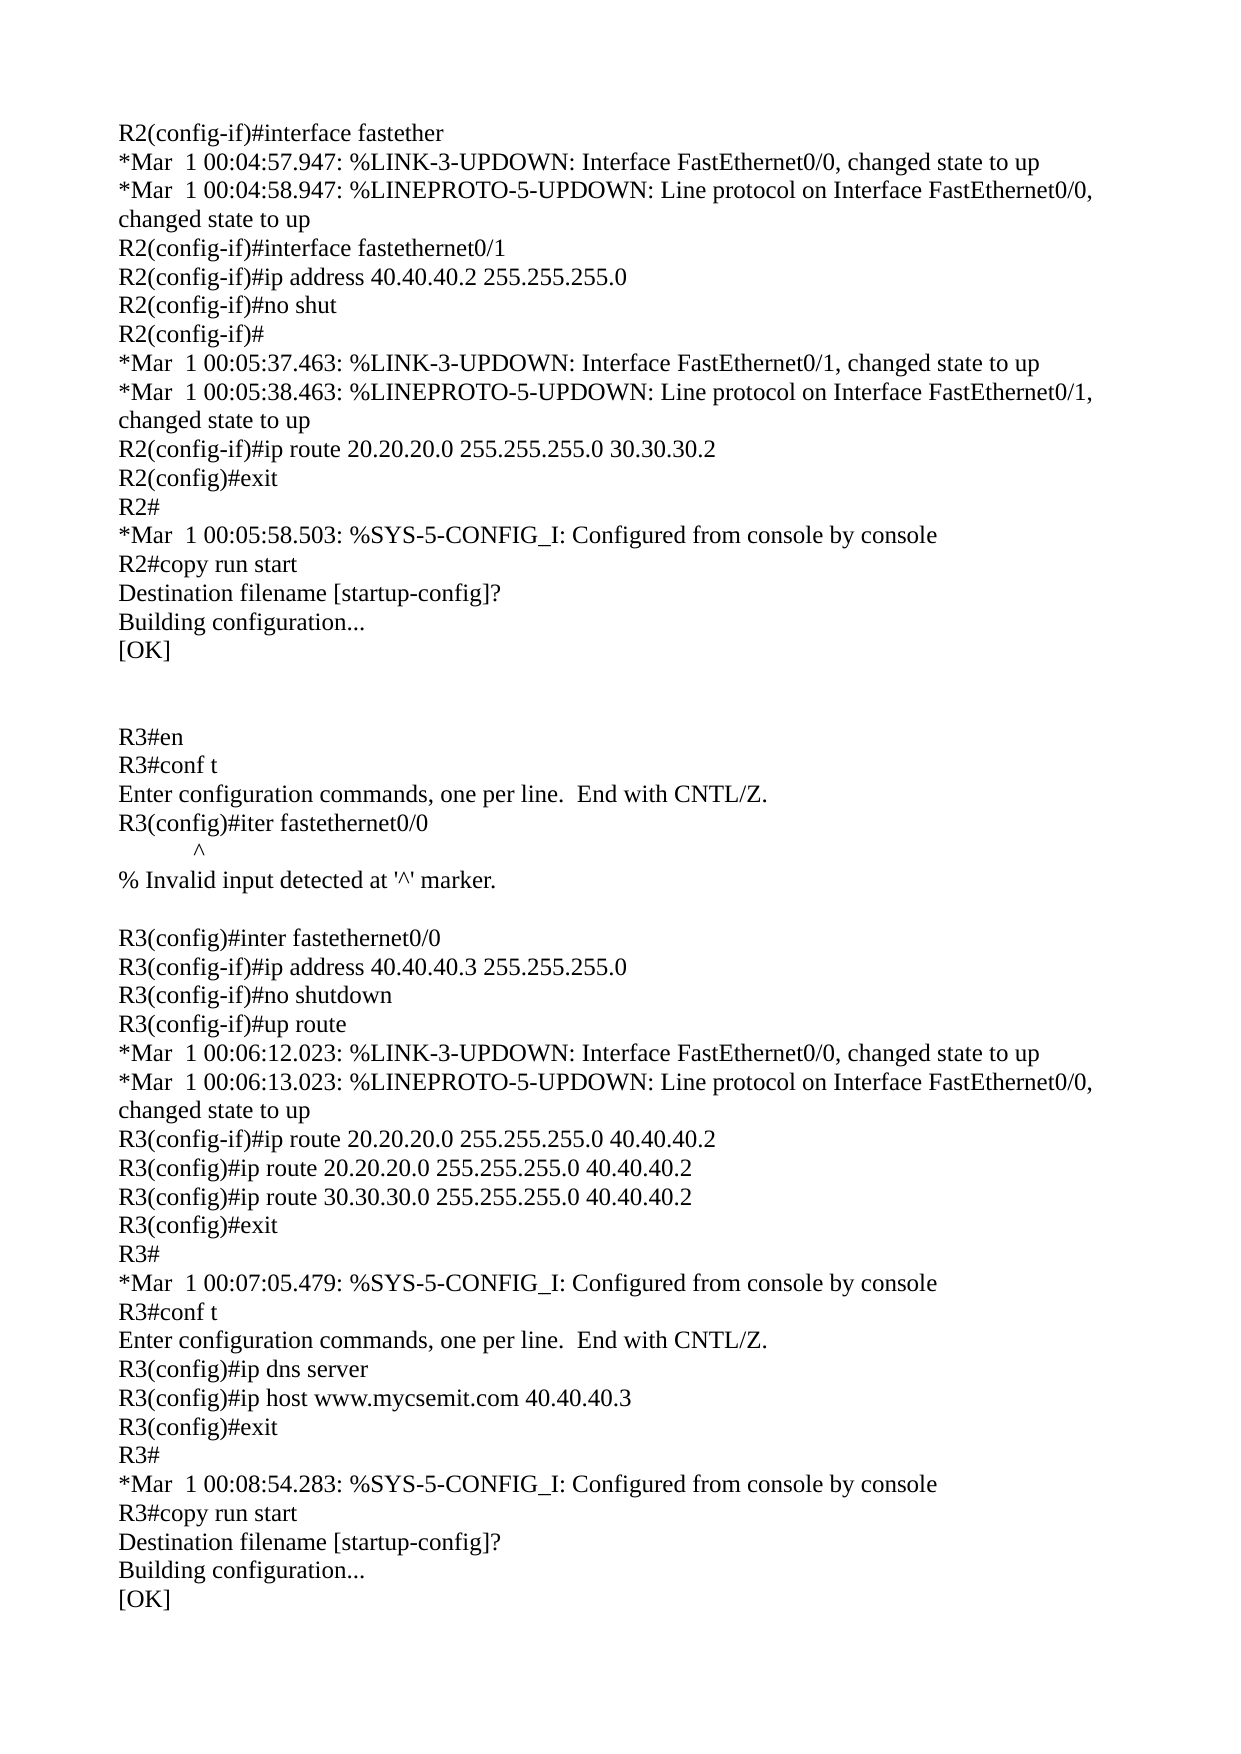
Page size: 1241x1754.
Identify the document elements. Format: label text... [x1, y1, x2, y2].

text ^ [118, 837, 1122, 866]
text R2(config-if)# [118, 319, 1122, 348]
text Destination filename [startup-config]? [118, 578, 1122, 607]
text R2(config-if)#interface fastethernet0/1 [118, 233, 1122, 262]
text *Mar 1 00:05:37.463: %LINK-3-UPDOWN: Interface FastEthernet0/1, changed state to up [118, 348, 1122, 377]
text R3(config-if)#no shutdown [118, 981, 1122, 1009]
text R2#copy run start [118, 549, 1122, 578]
text R2(config-if)#ip route 20.20.20.0 255.255.255.0 30.30.30.2 [118, 434, 1122, 463]
text *Mar 1 00:06:13.023: %LINEPROTO-5-UPDOWN: Line protocol on Interface FastEthernet0/0, changed state to up [118, 1067, 1122, 1124]
text R2(config)#exit [118, 463, 1122, 492]
text *Mar 1 00:07:05.479: %SYS-5-CONFIG_I: Configured from console by console [118, 1268, 1122, 1297]
text R3(config)#inter fastethernet0/0 [118, 923, 1122, 952]
text *Mar 1 00:05:38.463: %LINEPROTO-5-UPDOWN: Line protocol on Interface FastEthernet0/1, changed state to up [118, 377, 1122, 434]
text R3(config-if)#up route [118, 1009, 1122, 1038]
text R3(config)#exit [118, 1412, 1122, 1441]
text [OK] [118, 1584, 1122, 1613]
text R3(config)#ip route 20.20.20.0 255.255.255.0 40.40.40.2 [118, 1153, 1122, 1182]
text R3# [118, 1441, 1122, 1469]
text *Mar 1 00:06:12.023: %LINK-3-UPDOWN: Interface FastEthernet0/0, changed state to up [118, 1038, 1122, 1067]
text *Mar 1 00:05:58.503: %SYS-5-CONFIG_I: Configured from console by console [118, 521, 1122, 549]
text R2# [118, 492, 1122, 521]
text R2(config-if)#interface fastether [118, 118, 1122, 147]
text R3#conf t [118, 751, 1122, 779]
text R2(config-if)#no shut [118, 291, 1122, 319]
text R3#conf t [118, 1297, 1122, 1326]
text R3(config)#ip host www.mycsemit.com 40.40.40.3 [118, 1383, 1122, 1412]
text R3(config-if)#ip route 20.20.20.0 255.255.255.0 40.40.40.2 [118, 1124, 1122, 1153]
text Destination filename [startup-config]? [118, 1527, 1122, 1556]
text Building configuration... [118, 1556, 1122, 1584]
text R3(config-if)#ip address 40.40.40.3 255.255.255.0 [118, 952, 1122, 981]
text R2(config-if)#ip address 40.40.40.2 255.255.255.0 [118, 262, 1122, 291]
text R3# [118, 1239, 1122, 1268]
text Building configuration... [118, 607, 1122, 636]
text *Mar 1 00:04:57.947: %LINK-3-UPDOWN: Interface FastEthernet0/0, changed state to up [118, 147, 1122, 176]
text Enter configuration commands, one per line. End with CNTL/Z. [118, 779, 1122, 808]
text R3(config)#exit [118, 1211, 1122, 1239]
text *Mar 1 00:08:54.283: %SYS-5-CONFIG_I: Configured from console by console [118, 1469, 1122, 1498]
text R3#copy run start [118, 1498, 1122, 1527]
text R3#en [118, 722, 1122, 751]
text Enter configuration commands, one per line. End with CNTL/Z. [118, 1326, 1122, 1354]
text R3(config)#ip dns server [118, 1354, 1122, 1383]
text R3(config)#iter fastethernet0/0 [118, 808, 1122, 837]
text *Mar 1 00:04:58.947: %LINEPROTO-5-UPDOWN: Line protocol on Interface FastEthernet0/0, changed state to up [118, 176, 1122, 233]
text [OK] [118, 636, 1122, 664]
text % Invalid input detected at '^' marker. [118, 866, 1122, 894]
text R3(config)#ip route 30.30.30.0 255.255.255.0 40.40.40.2 [118, 1182, 1122, 1211]
